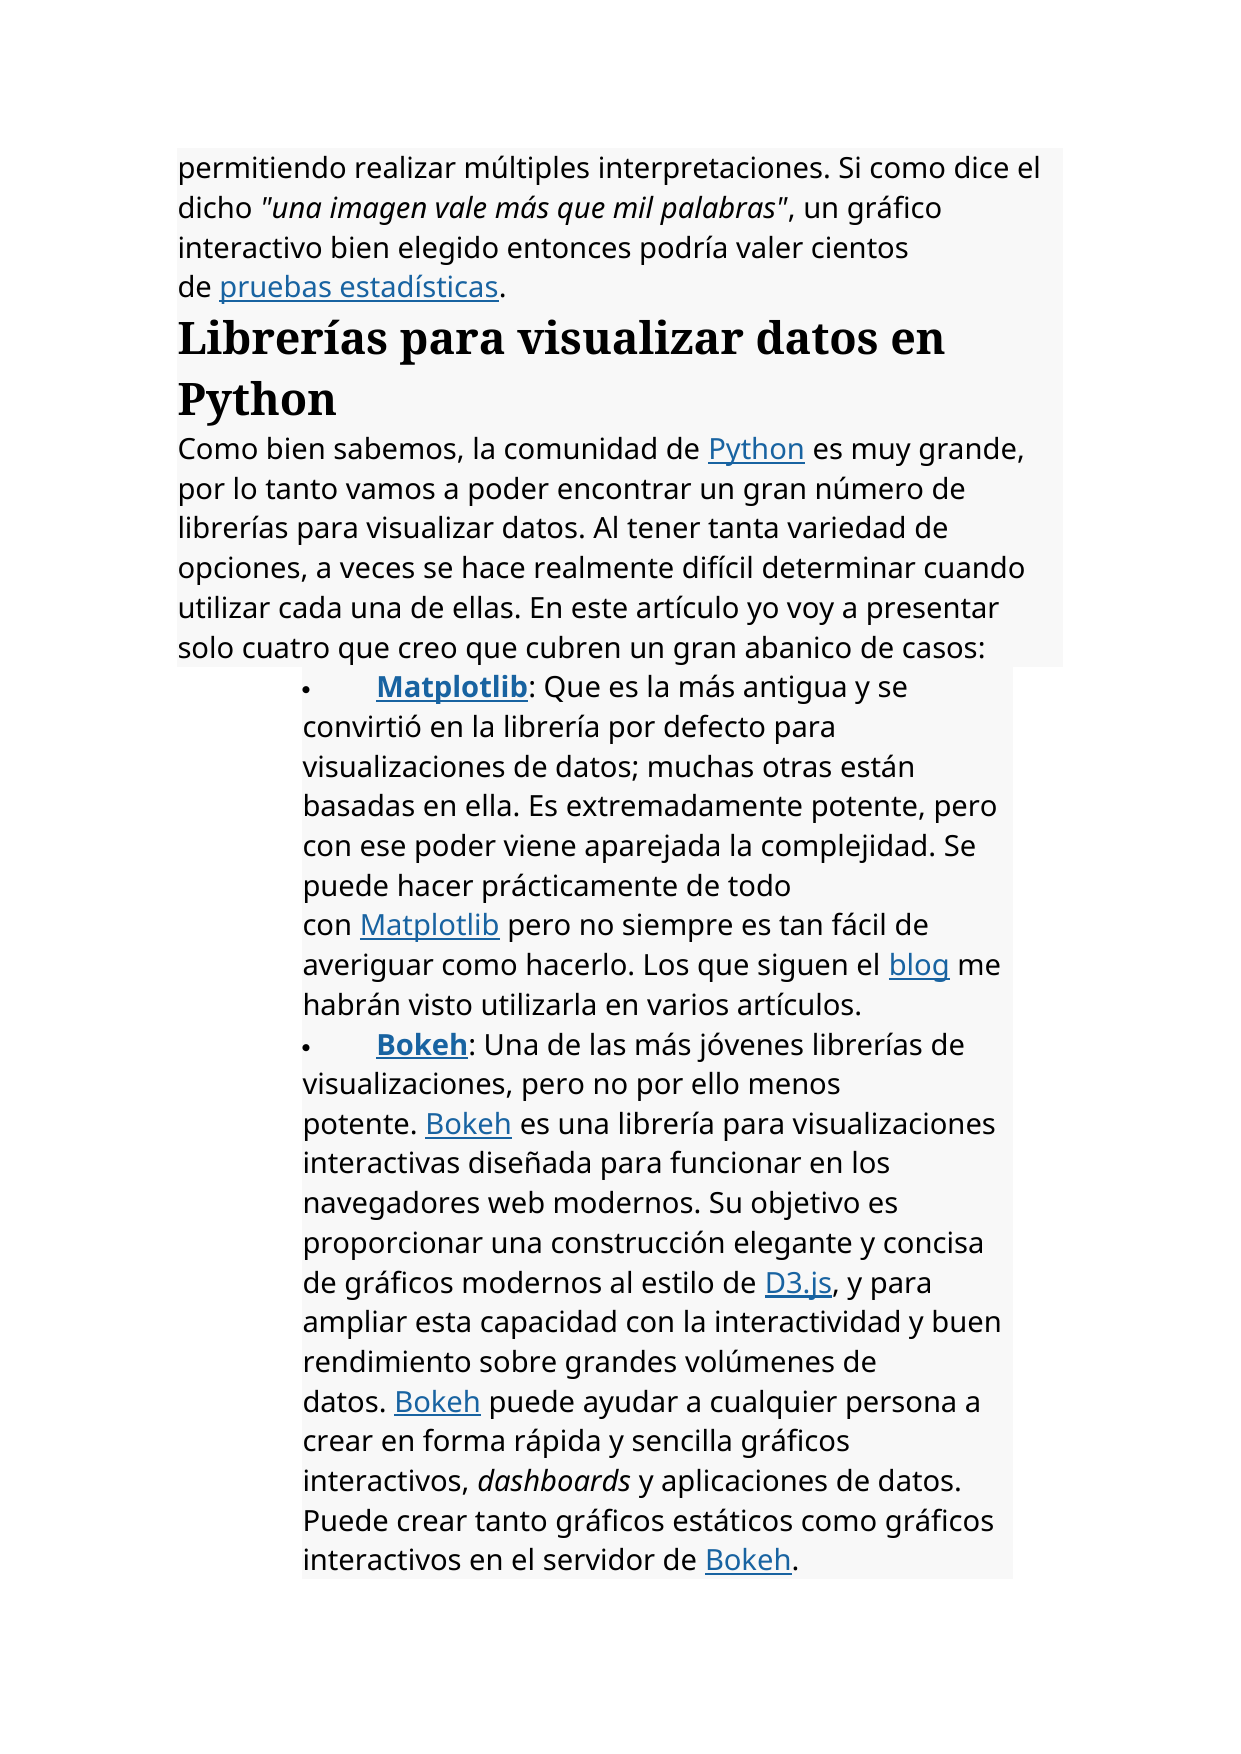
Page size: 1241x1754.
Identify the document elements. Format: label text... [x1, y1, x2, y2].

list Bokeh: Una de las más jóvenes librerías de visualizaciones, pero no por ello menos potente. Bokeh es una librería para visualizaciones interactivas diseñada para funcionar en los navegadores web modernos. Su objetivo es proporcionar una construcción elegante y concisa de gráficos modernos al estilo de D3.js, y para ampliar esta capacidad con la interactividad y buen rendimiento sobre grandes volúmenes de datos. Bokeh puede ayudar a cualquier persona a crear en forma rápida y sencilla gráficos interactivos, dashboards y aplicaciones de datos. Puede crear tanto gráficos estáticos como gráficos interactivos en el servidor de Bokeh. [302, 1024, 1013, 1579]
text Como bien sabemos, la comunidad de Python es muy grande, por lo tanto vamos a poder encontrar un gran número de librerías para visualizar datos. Al tener tanta variedad de opciones, a veces se hace realmente difícil determinar cuando utilizar cada una de ellas. En este artículo yo voy a presentar solo cuatro que creo que cubren un gran abanico de casos: [177, 428, 1063, 667]
list Matplotlib: Que es la más antigua y se convirtió en la librería por defecto para visualizaciones de datos; muchas otras están basadas en ella. Es extremadamente potente, pero con ese poder viene aparejada la complejidad. Se puede hacer prácticamente de todo con Matplotlib pero no siempre es tan fácil de averiguar como hacerlo. Los que siguen el blog me habrán visto utilizarla en varios artículos. [302, 667, 1013, 1024]
text permitiendo realizar múltiples interpretaciones. Si como dice el dicho "una imagen vale más que mil palabras", un gráfico interactivo bien elegido entonces podría valer cientos de pruebas estadísticas. [177, 148, 1063, 306]
subtitle Librerías para visualizar datos en Python [177, 306, 1063, 428]
